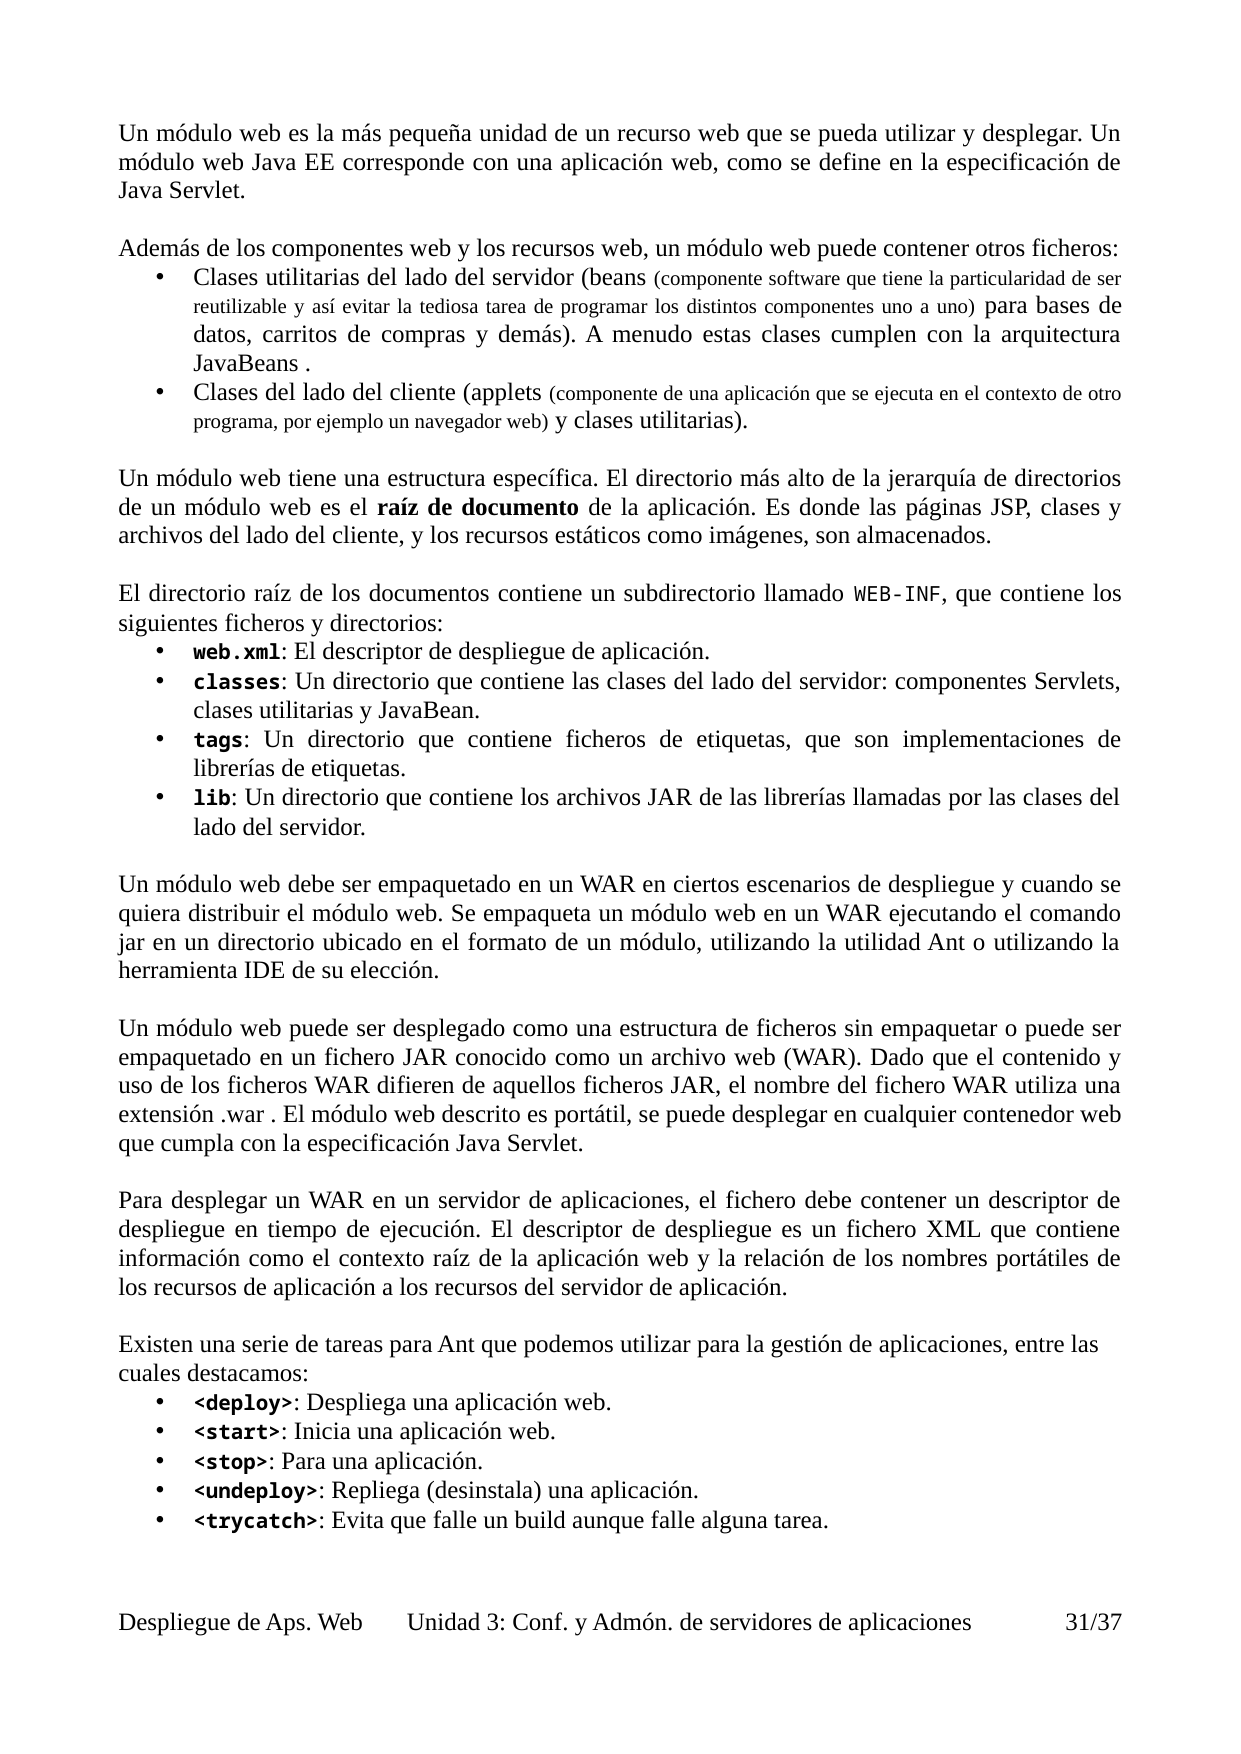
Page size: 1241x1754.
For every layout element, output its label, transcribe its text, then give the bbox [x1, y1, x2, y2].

list classes: Un directorio que contiene las clases del lado del servidor: componentes Servlets, clases utilitarias y JavaBean. [156, 666, 1122, 724]
list <start>: Inicia una aplicación web. [156, 1416, 1122, 1446]
list <undeploy>: Repliega (desinstala) una aplicación. [156, 1475, 1122, 1505]
list <stop>: Para una aplicación. [156, 1446, 1122, 1475]
list web.xml: El descriptor de despliegue de aplicación. [156, 636, 1122, 666]
text Además de los componentes web y los recursos web, un módulo web puede contener otros ficheros: [118, 233, 1122, 262]
list <trycatch>: Evita que falle un build aunque falle alguna tarea. [156, 1505, 1122, 1534]
text Un módulo web tiene una estructura específica. El directorio más alto de la jerarquía de directorios de un módulo web es el raíz de documento de la aplicación. Es donde las páginas JSP, clases y archivos del lado del cliente, y los recursos estáticos como imágenes, son almacenados. [118, 463, 1122, 549]
list lib: Un directorio que contiene los archivos JAR de las librerías llamadas por las clases del lado del servidor. [156, 782, 1122, 841]
list tags: Un directorio que contiene ficheros de etiquetas, que son implementaciones de librerías de etiquetas. [156, 724, 1122, 782]
list Clases del lado del cliente (applets (componente de una aplicación que se ejecuta en el contexto de otro programa, por ejemplo un navegador web) y clases utilitarias). [156, 377, 1122, 434]
list <deploy>: Despliega una aplicación web. [156, 1387, 1122, 1416]
text Un módulo web es la más pequeña unidad de un recurso web que se pueda utilizar y desplegar. Un módulo web Java EE corresponde con una aplicación web, como se define en la especificación de Java Servlet. [118, 118, 1122, 204]
list Clases utilitarias del lado del servidor (beans (componente software que tiene la particularidad de ser reutilizable y así evitar la tediosa tarea de programar los distintos componentes uno a uno) para bases de datos, carritos de compras y demás). A menudo estas clases cumplen con la arquitectura JavaBeans . [156, 262, 1122, 377]
text El directorio raíz de los documentos contiene un subdirectorio llamado WEB-INF, que contiene los siguientes ficheros y directorios: [118, 578, 1122, 636]
text Un módulo web debe ser empaquetado en un WAR en ciertos escenarios de despliegue y cuando se quiera distribuir el módulo web. Se empaqueta un módulo web en un WAR ejecutando el comando jar en un directorio ubicado en el formato de un módulo, utilizando la utilidad Ant o utilizando la herramienta IDE de su elección. [118, 869, 1122, 984]
text Existen una serie de tareas para Ant que podemos utilizar para la gestión de aplicaciones, entre las [118, 1329, 1122, 1358]
text Para desplegar un WAR en un servidor de aplicaciones, el fichero debe contener un descriptor de despliegue en tiempo de ejecución. El descriptor de despliegue es un fichero XML que contiene información como el contexto raíz de la aplicación web y la relación de los nombres portátiles de los recursos de aplicación a los recursos del servidor de aplicación. [118, 1186, 1122, 1301]
text Un módulo web puede ser desplegado como una estructura de ficheros sin empaquetar o puede ser empaquetado en un fichero JAR conocido como un archivo web (WAR). Dado que el contenido y uso de los ficheros WAR difieren de aquellos ficheros JAR, el nombre del fichero WAR utiliza una extensión .war . El módulo web descrito es portátil, se puede desplegar en cualquier contenedor web que cumpla con la especificación Java Servlet. [118, 1013, 1122, 1157]
text cuales destacamos: [118, 1358, 1122, 1387]
